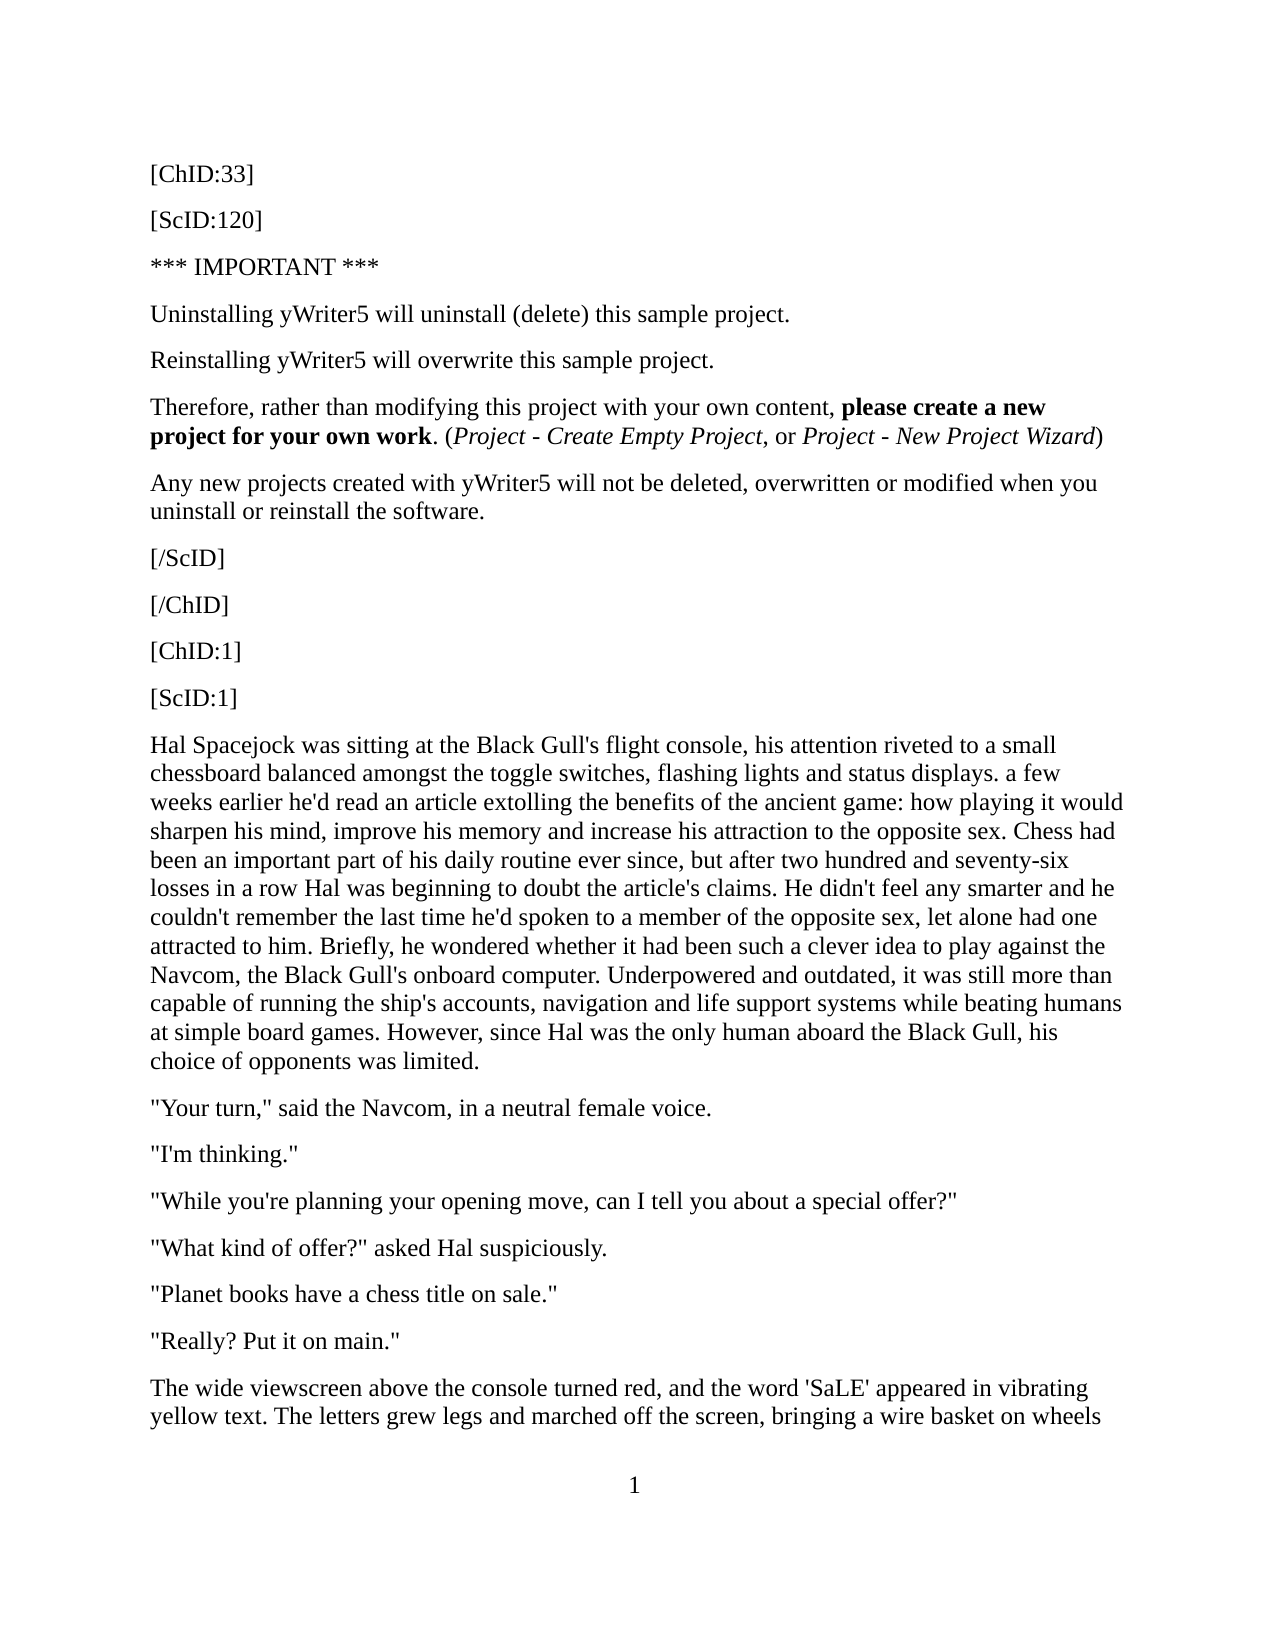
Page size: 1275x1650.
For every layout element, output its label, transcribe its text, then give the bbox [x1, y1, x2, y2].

text "While you're planning your opening move, can I tell you about a special offer?" [150, 1186, 1125, 1215]
text [ChID:1] [150, 636, 1125, 665]
text [/ScID] [150, 543, 1125, 572]
text "Your turn," said the Navcom, in a neutral female voice. [150, 1093, 1125, 1121]
text "Really? Put it on main." [150, 1326, 1125, 1355]
text [/ChID] [150, 590, 1125, 618]
text Therefore, rather than modifying this project with your own content, please create a new project for your own work. (Project - Create Empty Project, or Project - New Project Wizard) [150, 392, 1125, 450]
text Hal Spacejock was sitting at the Black Gull's flight console, his attention riveted to a small chessboard balanced amongst the toggle switches, flashing lights and status displays. a few weeks earlier he'd read an article extolling the benefits of the ancient game: how playing it would sharpen his mind, improve his memory and increase his attraction to the opposite sex. Chess had been an important part of his daily routine ever since, but after two hundred and seventy-six losses in a row Hal was beginning to doubt the article's claims. He didn't feel any smarter and he couldn't remember the last time he'd spoken to a member of the opposite sex, let alone had one attracted to him. Briefly, he wondered whether it had been such a clever idea to play against the Navcom, the Black Gull's onboard computer. Underpowered and outdated, it was still more than capable of running the ship's accounts, navigation and life support systems while beating humans at simple board games. However, since Hal was the only human aboard the Black Gull, his choice of opponents was limited. [150, 730, 1125, 1075]
text "What kind of offer?" asked Hal suspiciously. [150, 1233, 1125, 1261]
text [ScID:1] [150, 683, 1125, 712]
text Any new projects created with yWriter5 will not be deleted, overwritten or modified when you uninstall or reinstall the software. [150, 468, 1125, 525]
text *** IMPORTANT *** [150, 252, 1125, 281]
text [ScID:120] [150, 206, 1125, 234]
text Uninstalling yWriter5 will uninstall (delete) this sample project. [150, 299, 1125, 328]
text Reinstalling yWriter5 will overwrite this sample project. [150, 346, 1125, 374]
text [ChID:33] [150, 159, 1125, 188]
text The wide viewscreen above the console turned red, and the word 'SaLE' appeared in vibrating yellow text. The letters grew legs and marched off the screen, bringing a wire basket on wheels [150, 1373, 1125, 1430]
text "I'm thinking." [150, 1139, 1125, 1168]
text "Planet books have a chess title on sale." [150, 1279, 1125, 1308]
